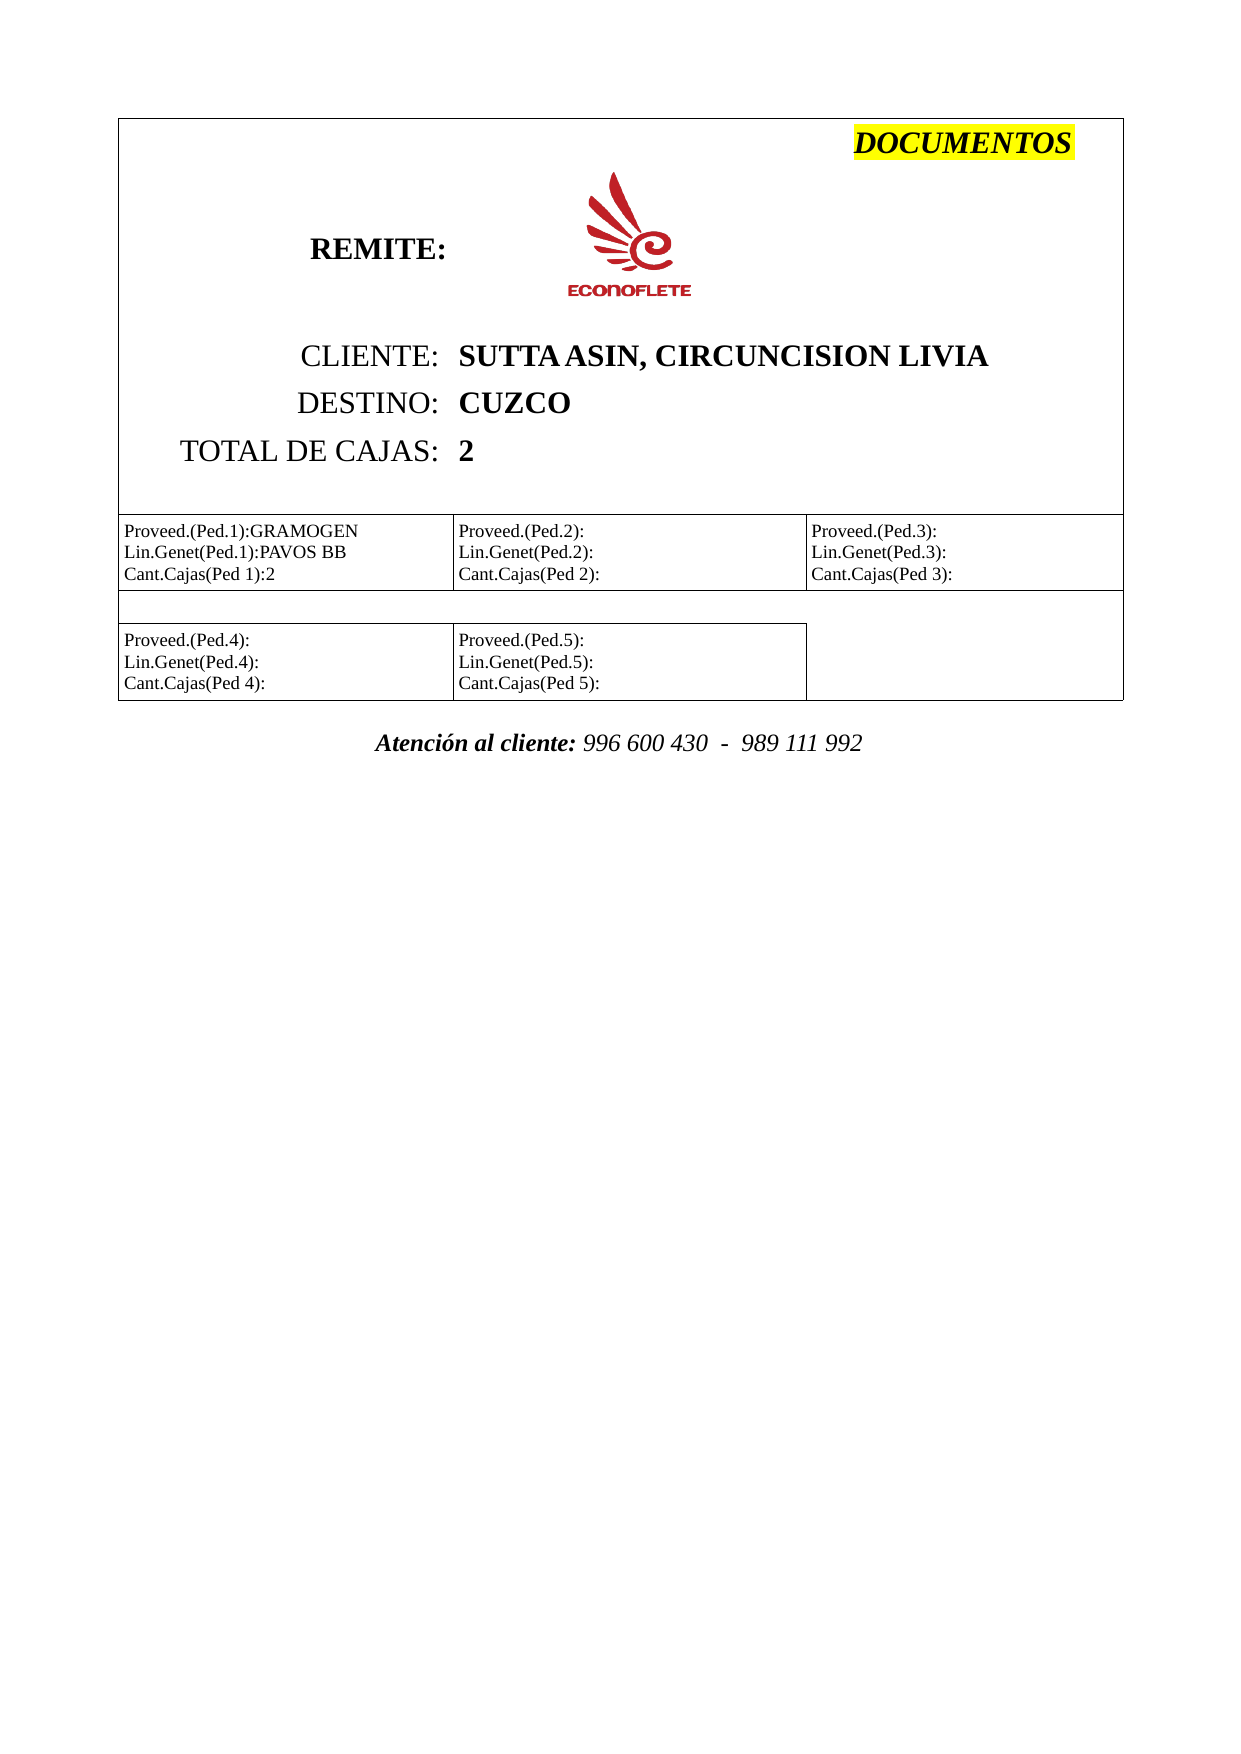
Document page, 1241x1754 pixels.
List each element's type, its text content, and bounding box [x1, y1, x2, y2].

table_cell [806, 474, 1123, 514]
table_cell [806, 166, 1123, 332]
table_header [453, 119, 806, 166]
table_cell CUZCO [453, 379, 806, 426]
table_cell DESTINO: [119, 379, 453, 426]
text Atención al cliente: 996 600 430 - 989 111 992 [118, 728, 1122, 757]
table_cell REMITE: [119, 166, 453, 332]
table_cell [453, 474, 806, 514]
table_cell SUTTA ASIN, CIRCUNCISION LIVIA [453, 332, 1123, 379]
table_cell Proveed.(Ped.2): Lin.Genet(Ped.2): Cant.Cajas(Ped 2): [454, 515, 806, 590]
table_header DOCUMENTOS [806, 119, 1123, 166]
table_cell [806, 591, 1123, 623]
table_cell [119, 591, 453, 623]
table_cell Proveed.(Ped.4): Lin.Genet(Ped.4): Cant.Cajas(Ped 4): [119, 624, 453, 699]
table_cell [807, 623, 1123, 699]
table_cell Proveed.(Ped.1):GRAMOGEN Lin.Genet(Ped.1):PAVOS BB Cant.Cajas(Ped 1):2 [119, 515, 453, 590]
table_cell 2 [453, 426, 1123, 474]
table_cell [453, 591, 806, 623]
table_cell Proveed.(Ped.3): Lin.Genet(Ped.3): Cant.Cajas(Ped 3): [807, 515, 1123, 590]
table_header [119, 119, 453, 166]
table_cell [119, 474, 453, 514]
table_cell Proveed.(Ped.5): Lin.Genet(Ped.5): Cant.Cajas(Ped 5): [454, 624, 806, 699]
table_cell [453, 166, 806, 332]
table_cell TOTAL DE CAJAS: [119, 426, 453, 474]
table_cell CLIENTE: [119, 332, 453, 379]
table_cell [806, 379, 1123, 426]
picture [552, 171, 707, 297]
